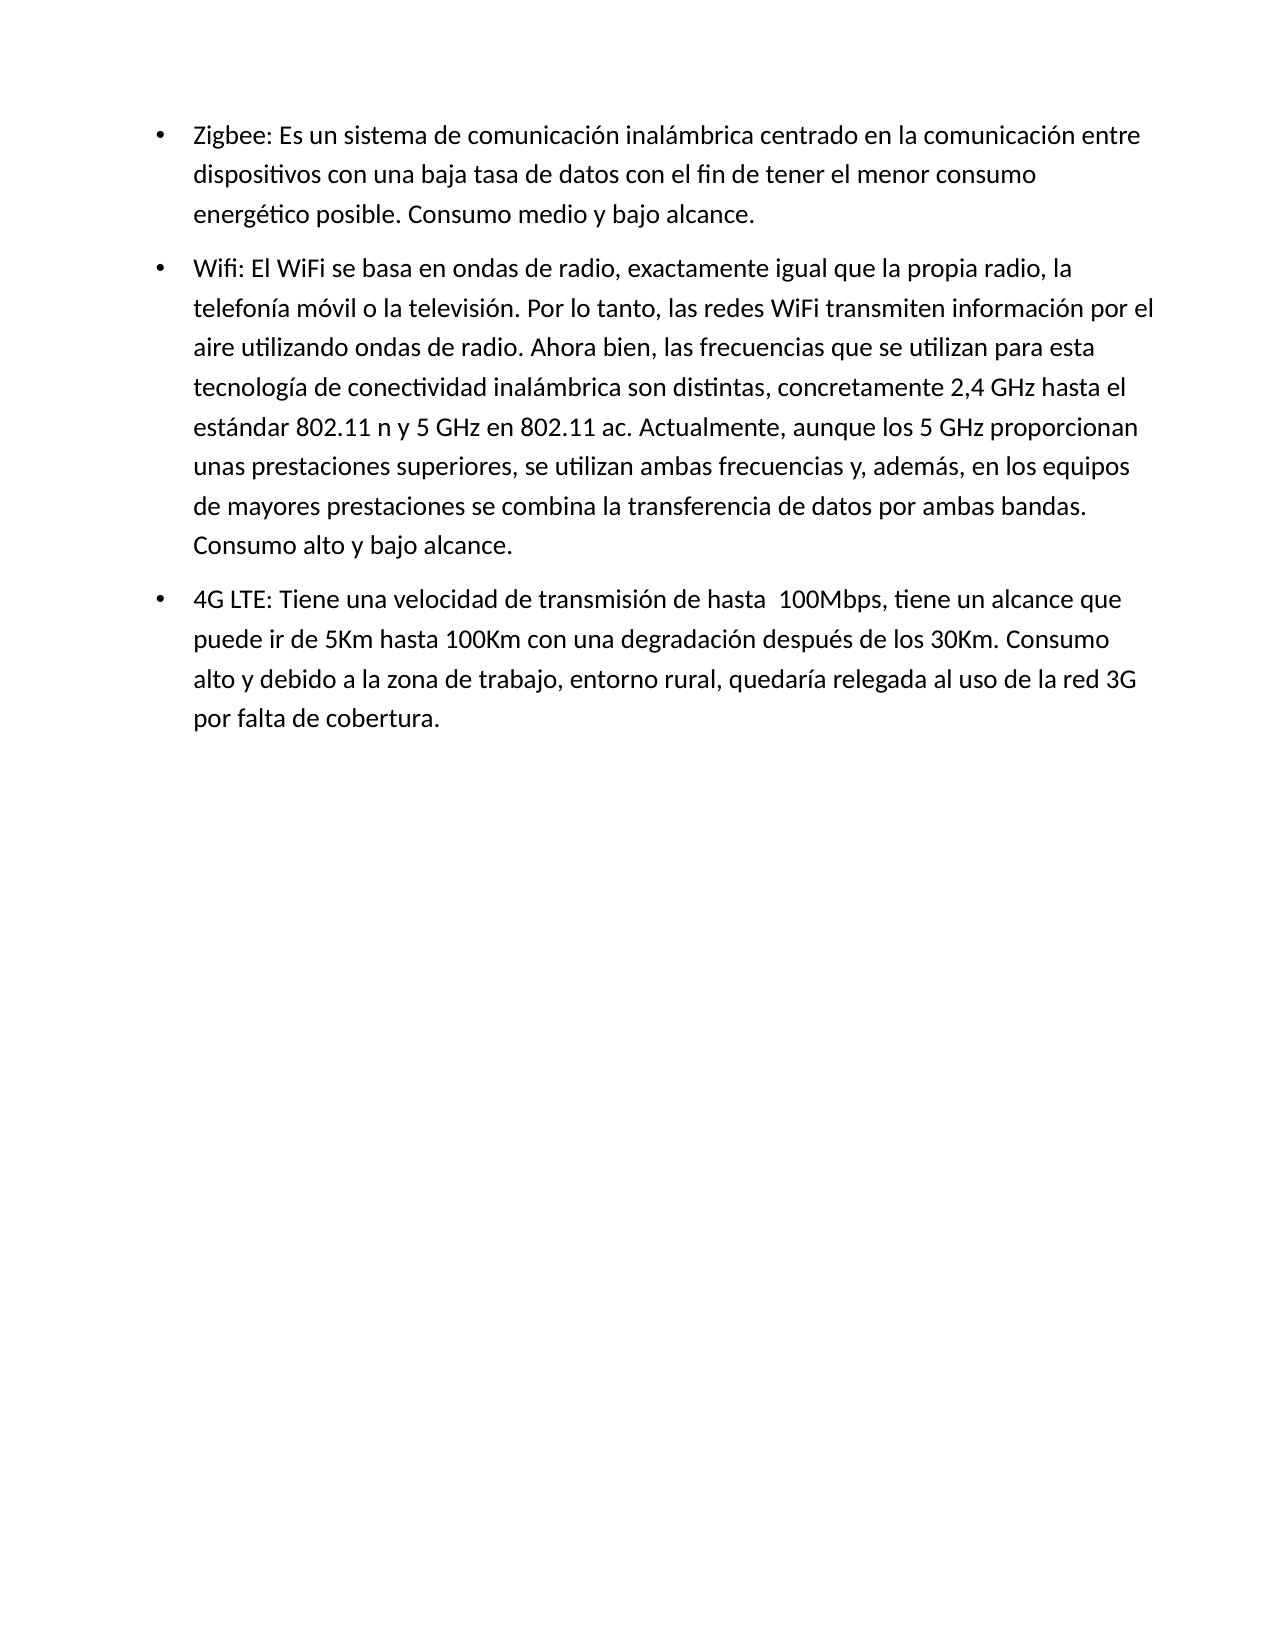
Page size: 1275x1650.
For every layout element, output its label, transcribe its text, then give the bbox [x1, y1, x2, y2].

list 4G LTE: Tiene una velocidad de transmisión de hasta 100Mbps, tiene un alcance que puede ir de 5Km hasta 100Km con una degradación después de los 30Km. Consumo alto y debido a la zona de trabajo, entorno rural, quedaría relegada al uso de la red 3G por falta de cobertura. [156, 583, 1157, 774]
list Wifi: El WiFi se basa en ondas de radio, exactamente igual que la propia radio, la telefonía móvil o la televisión. Por lo tanto, las redes WiFi transmiten información por el aire utilizando ondas de radio. Ahora bien, las frecuencias que se utilizan para esta tecnología de conectividad inalámbrica son distintas, concretamente 2,4 GHz hasta el estándar 802.11 n y 5 GHz en 802.11 ac. Actualmente, aunque los 5 GHz proporcionan unas prestaciones superiores, se utilizan ambas frecuencias y, además, en los equipos de mayores prestaciones se combina la transferencia de datos por ambas bandas. Consumo alto y bajo alcance. [156, 251, 1157, 562]
list Zigbee: Es un sistema de comunicación inalámbrica centrado en la comunicación entre dispositivos con una baja tasa de datos con el fin de tener el menor consumo energético posible. Consumo medio y bajo alcance. [156, 118, 1157, 230]
